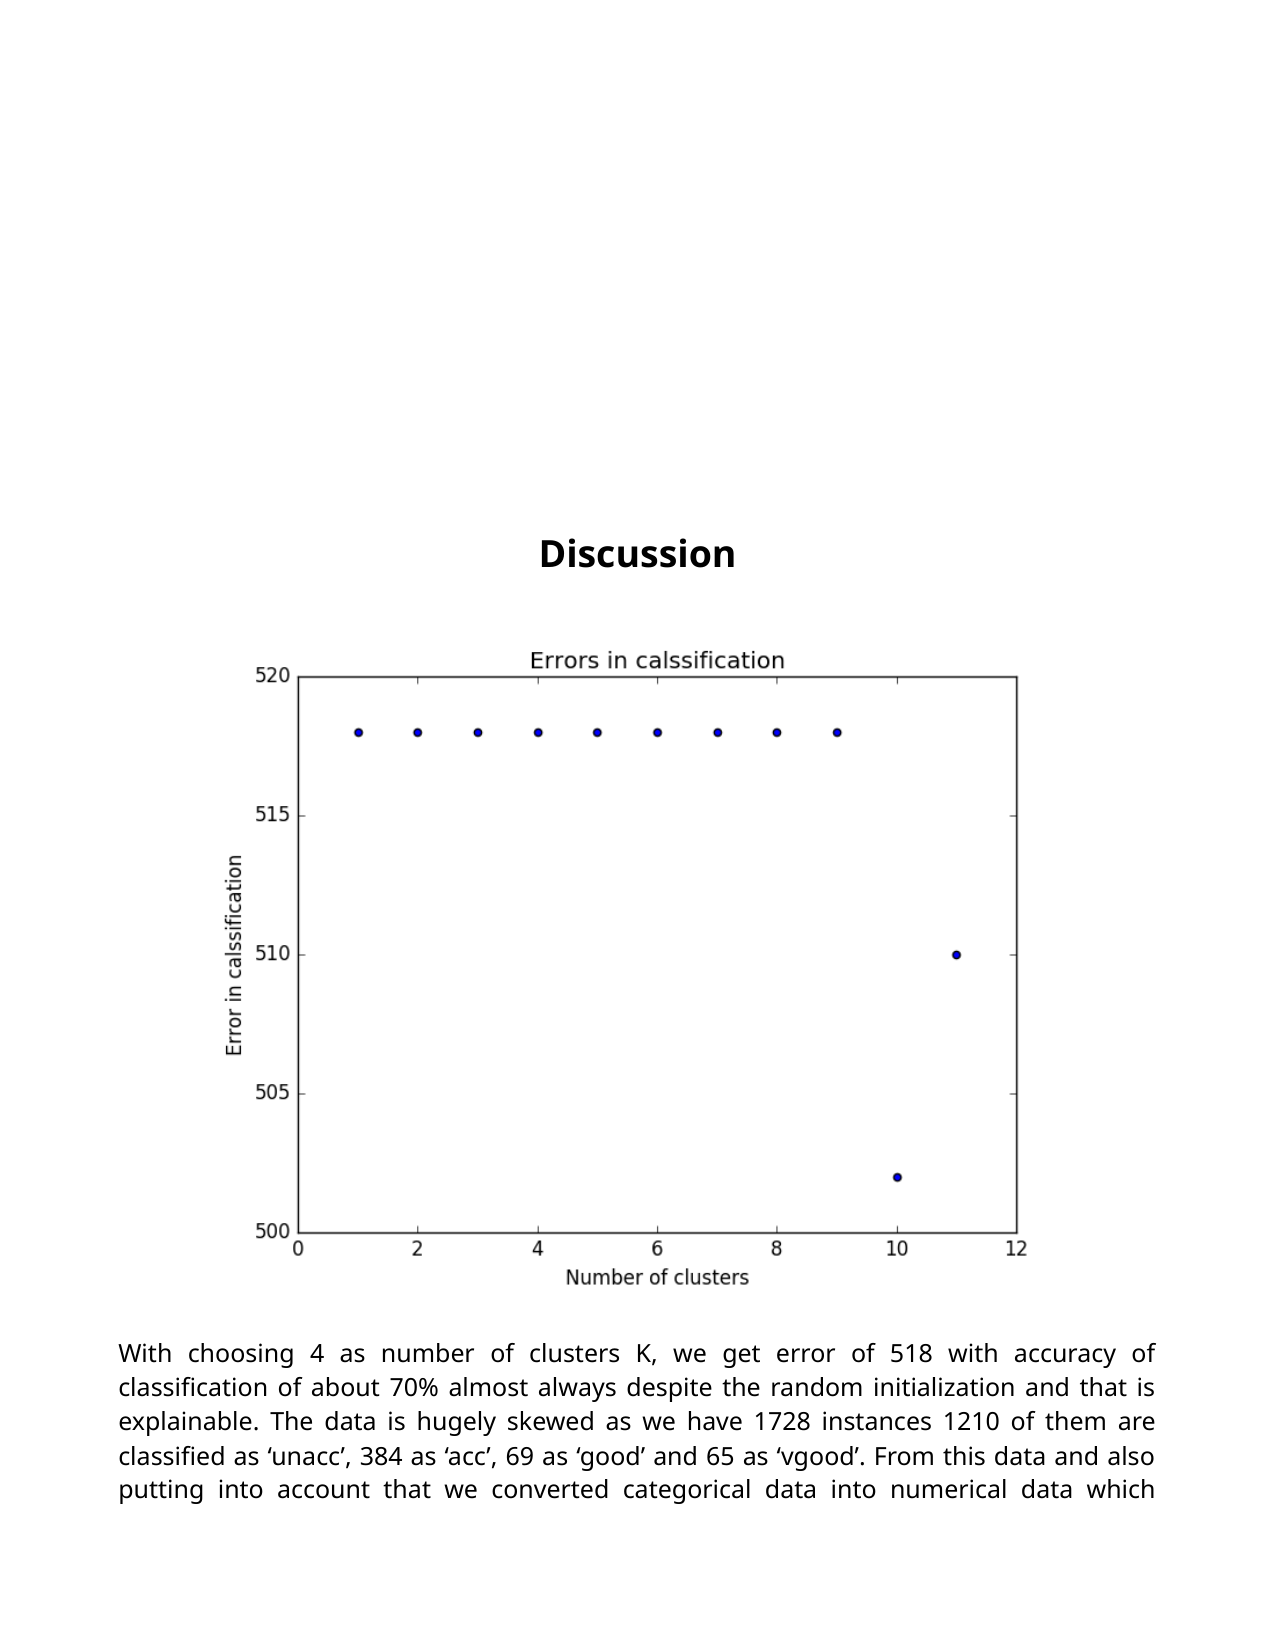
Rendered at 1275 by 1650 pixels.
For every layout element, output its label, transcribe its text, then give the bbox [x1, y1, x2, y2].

picture [182, 607, 1109, 1302]
text With choosing 4 as number of clusters K, we get error of 518 with accuracy of classification of about 70% almost always despite the random initialization and that is explainable. The data is hugely skewed as we have 1728 instances 1210 of them are classified as ‘unacc’, 384 as ‘acc’, 69 as ‘good’ and 65 as ‘vgood’. From this data and also putting into account that we converted categorical data into numerical data which [118, 1336, 1157, 1506]
text Discussion [118, 527, 1157, 578]
